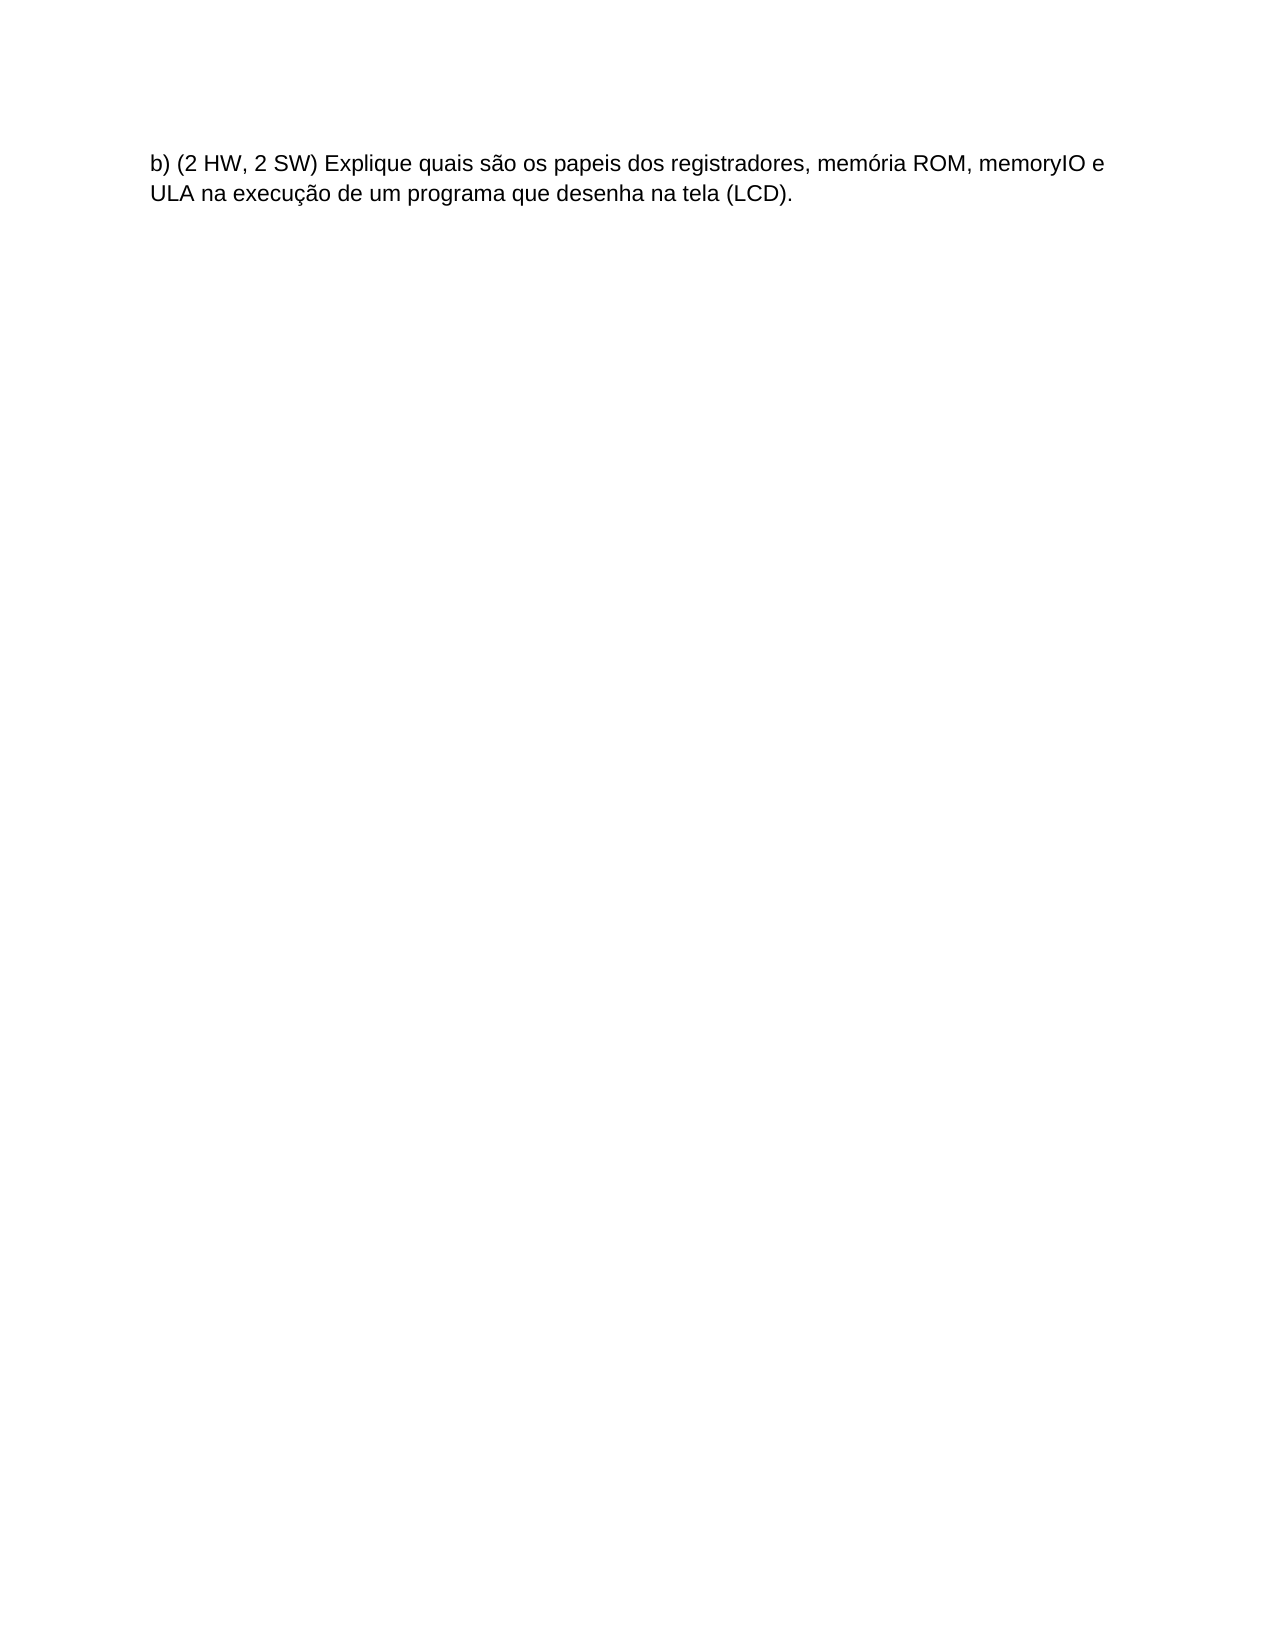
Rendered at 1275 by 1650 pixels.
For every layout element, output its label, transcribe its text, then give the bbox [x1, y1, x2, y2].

text b) (2 HW, 2 SW) Explique quais são os papeis dos registradores, memória ROM, memoryIO e ULA na execução de um programa que desenha na tela (LCD). [150, 150, 1125, 207]
